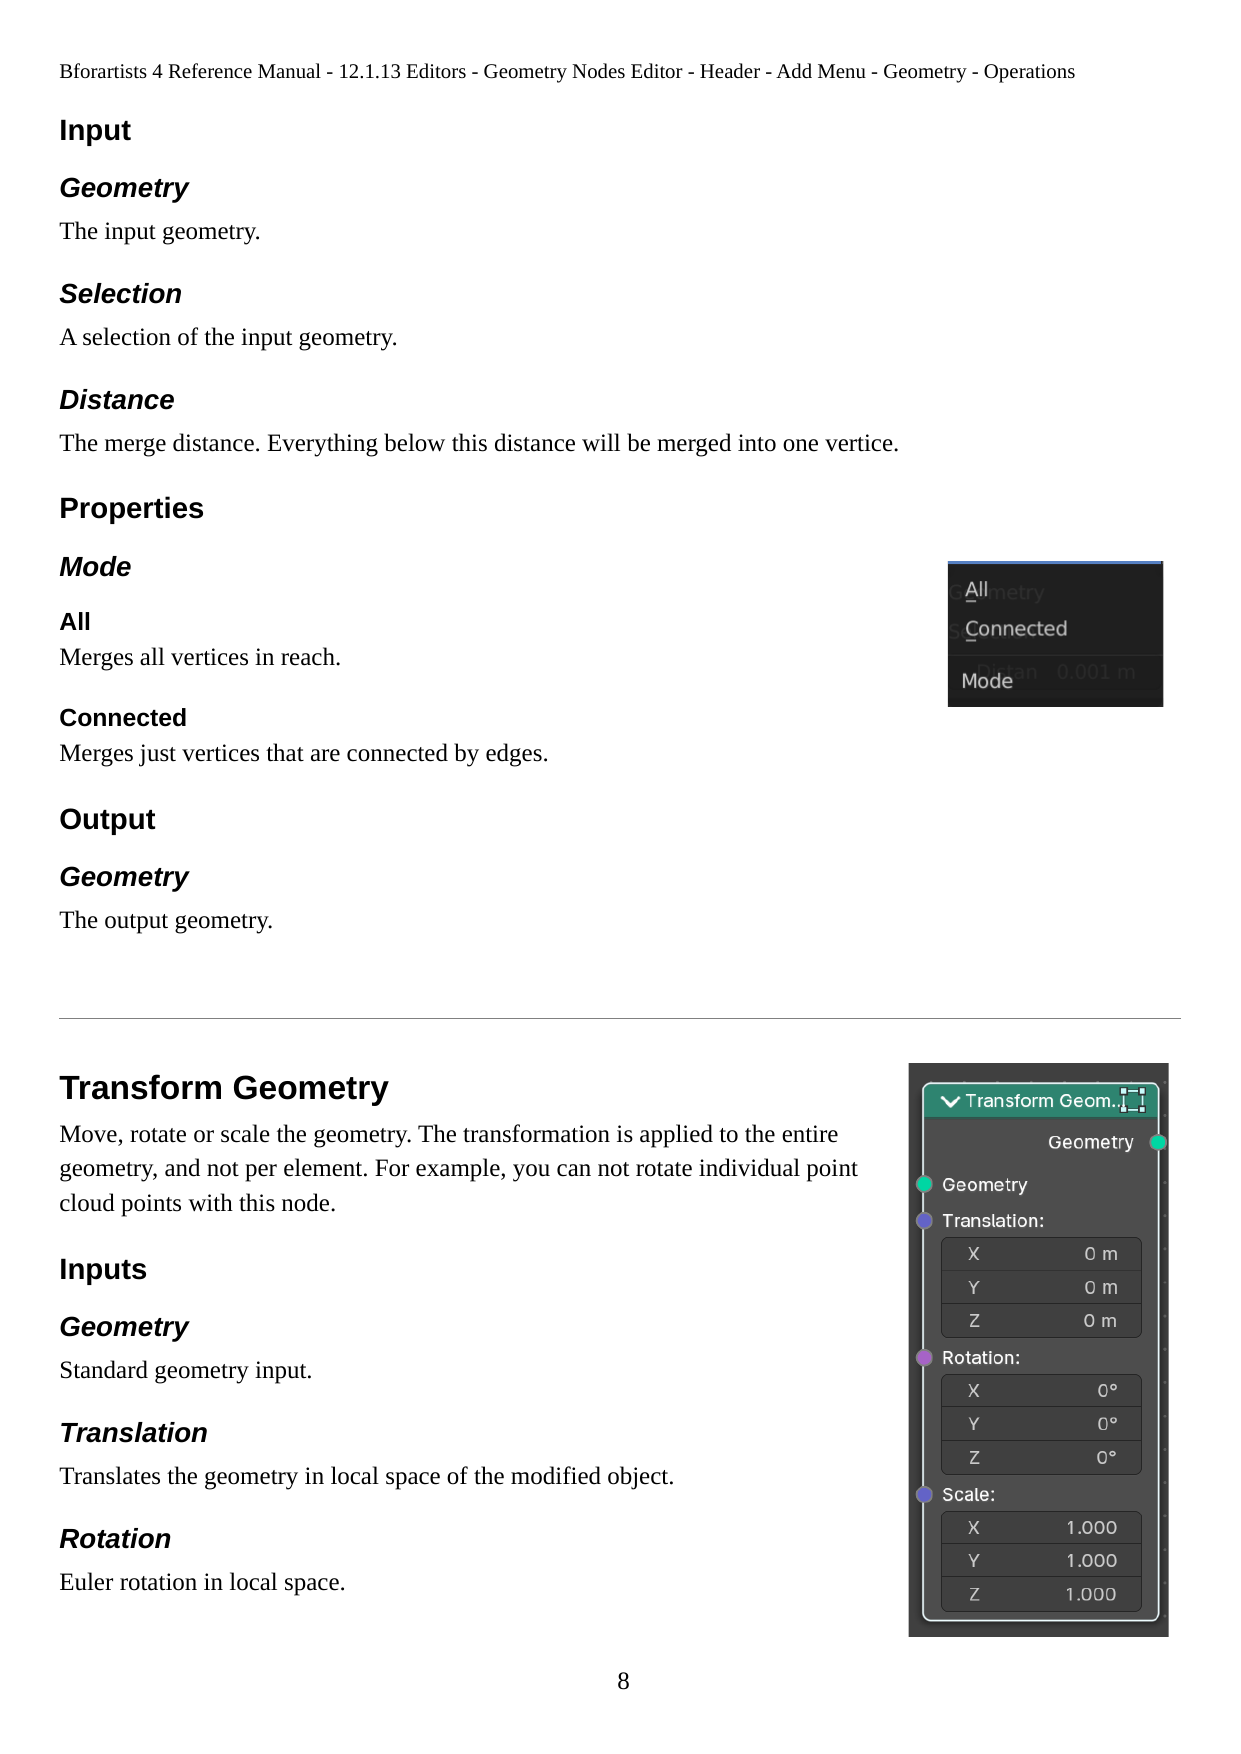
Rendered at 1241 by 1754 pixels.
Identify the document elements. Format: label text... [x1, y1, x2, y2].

text Merges just vertices that are connected by edges. [59, 738, 1181, 767]
subtitle [1169, 1416, 1181, 1448]
subtitle Mode [59, 550, 1181, 582]
picture [947, 561, 1164, 707]
subtitle Distance [59, 383, 1181, 415]
text The output geometry. [59, 905, 1181, 933]
subtitle All [59, 607, 947, 635]
text Translates the geometry in local space of the modified object. [59, 1461, 908, 1489]
subtitle Rotation [59, 1522, 908, 1554]
subtitle Inputs [59, 1252, 908, 1285]
subtitle Connected [59, 703, 1181, 732]
subtitle Input [59, 113, 1181, 146]
text Euler rotation in local space. [59, 1567, 908, 1595]
subtitle Transform Geometry [59, 1068, 908, 1107]
text The merge distance. Everything below this distance will be merged into one vertice. [59, 428, 1181, 456]
subtitle [1164, 607, 1181, 635]
subtitle Output [59, 802, 1181, 835]
text Move, rotate or scale the geometry. The transformation is applied to the entire geometry, and not per element. For example, you can not rotate individual point cloud points with this node. [59, 1119, 908, 1217]
subtitle Geometry [59, 860, 1181, 892]
subtitle Properties [59, 491, 1181, 525]
picture [908, 1063, 1169, 1637]
subtitle Geometry [59, 1310, 908, 1342]
subtitle [1169, 1310, 1181, 1342]
text Standard geometry input. [59, 1355, 908, 1383]
text Merges all vertices in reach. [59, 642, 947, 670]
subtitle [1169, 1522, 1181, 1554]
subtitle [1169, 1068, 1181, 1107]
subtitle Geometry [59, 171, 1181, 203]
text A selection of the input geometry. [59, 322, 1181, 350]
text The input geometry. [59, 216, 1181, 244]
subtitle Selection [59, 277, 1181, 309]
subtitle Translation [59, 1416, 908, 1448]
subtitle [1169, 1252, 1181, 1285]
